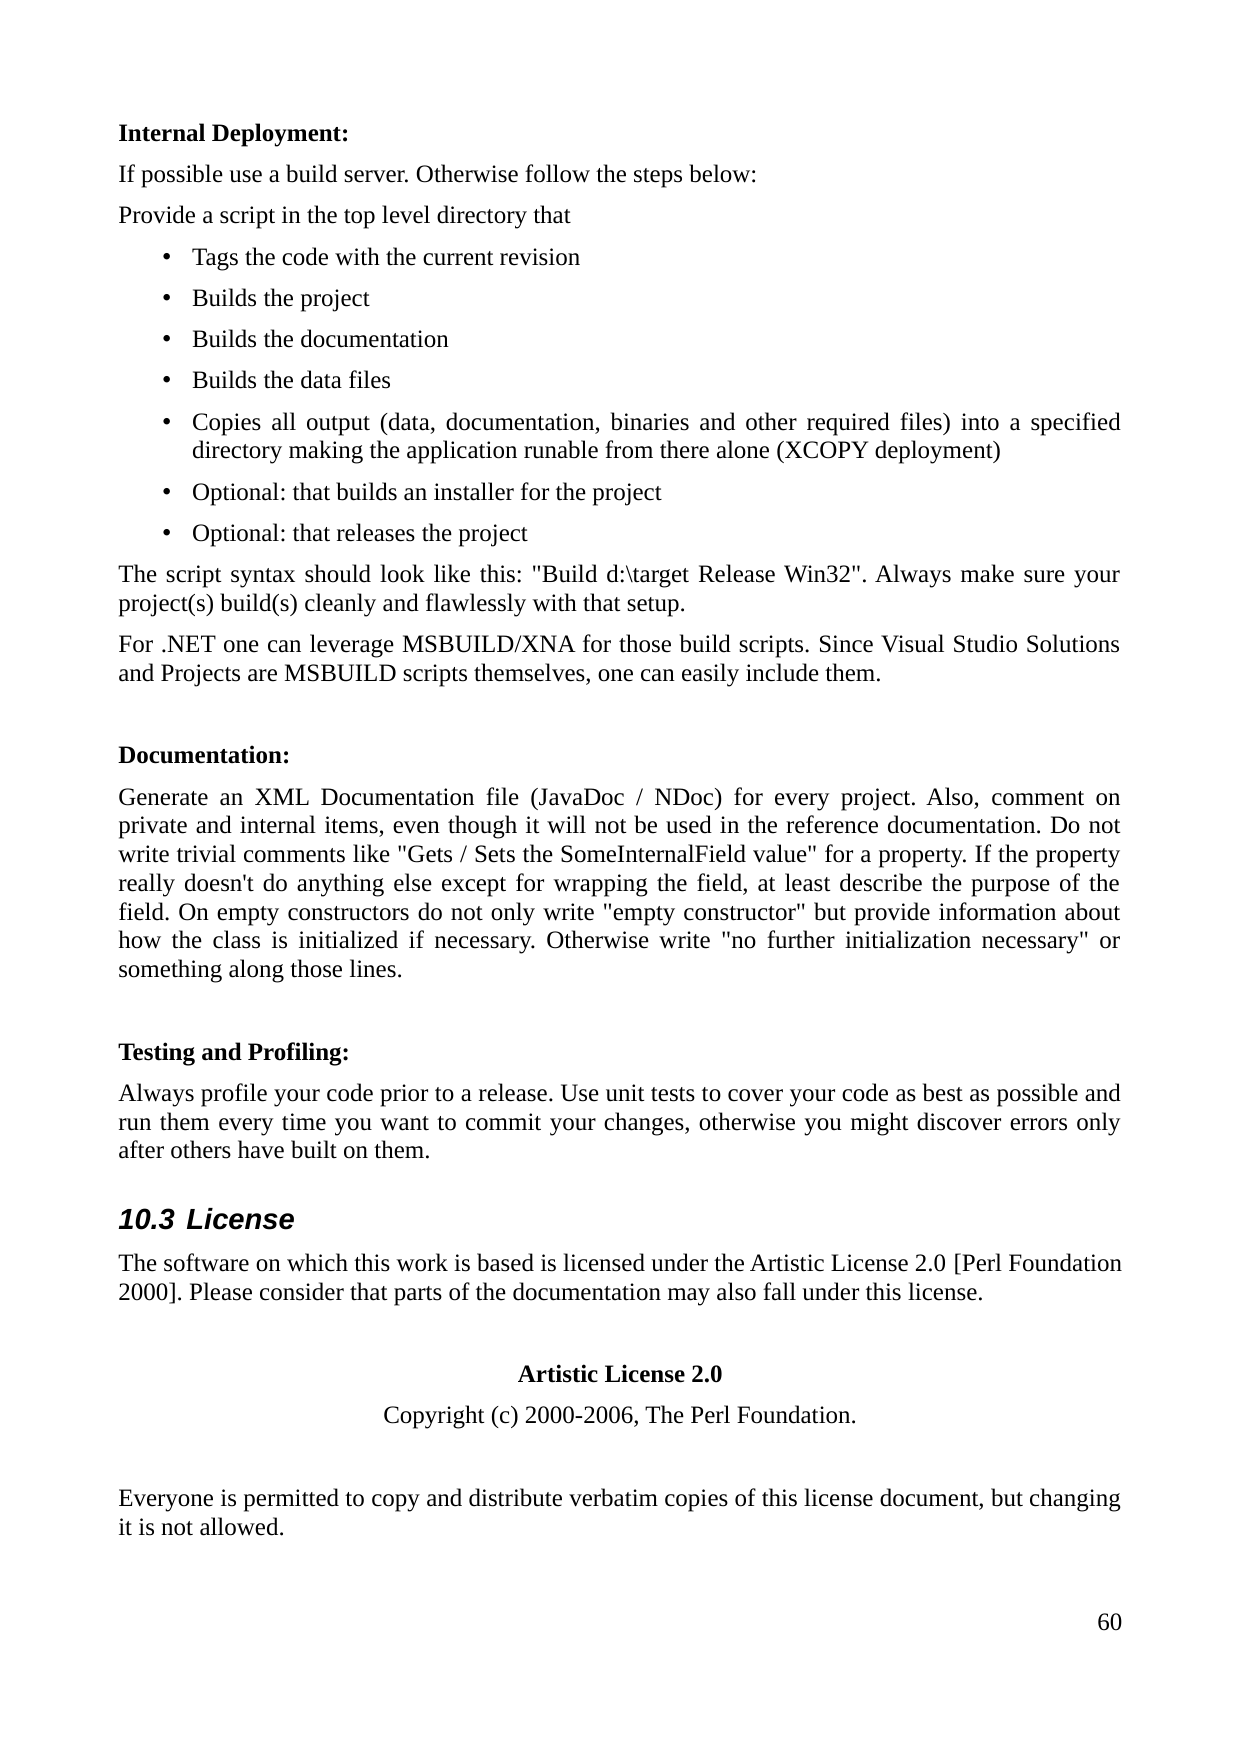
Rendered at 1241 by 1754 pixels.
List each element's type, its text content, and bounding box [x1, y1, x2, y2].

text Copyright (c) 2000-2006, The Perl Foundation. [118, 1400, 1122, 1429]
text Always profile your code prior to a release. Use unit tests to cover your code as best as possible and run them every time you want to commit your changes, otherwise you might discover errors only after others have built on them. [118, 1078, 1122, 1164]
text Artistic License 2.0 [118, 1359, 1122, 1388]
text Internal Deployment: [118, 118, 1122, 147]
text Generate an XML Documentation file (JavaDoc / NDoc) for every project. Also, comment on private and internal items, even though it will not be used in the reference documentation. Do not write trivial comments like "Gets / Sets the SomeInternalField value" for a property. If the property really doesn't do anything else except for wrapping the field, at least describe the purpose of the field. On empty constructors do not only write "empty constructor" but provide information about how the class is initialized if necessary. Otherwise write "no further initialization necessary" or something along those lines. [118, 782, 1122, 983]
list Copies all output (data, documentation, binaries and other required files) into a specified directory making the application runable from there alone (XCOPY deployment) [162, 407, 1122, 464]
text The software on which this work is based is licensed under the Artistic License 2.0 [Perl Foundation 2000]. Please consider that parts of the documentation may also fall under this license. [118, 1248, 1122, 1305]
subtitle License [118, 1202, 1122, 1235]
text For .NET one can leverage MSBUILD/XNA for those build scripts. Since Visual Studio Solutions and Projects are MSBUILD scripts themselves, one can easily include them. [118, 629, 1122, 687]
list Tags the code with the current revision [162, 242, 1122, 271]
list Builds the data files [162, 366, 1122, 394]
text The script syntax should look like this: "Build d:\target Release Win32". Always make sure your project(s) build(s) cleanly and flawlessly with that setup. [118, 559, 1122, 617]
text If possible use a build server. Otherwise follow the steps below: [118, 159, 1122, 188]
text Provide a script in the top level directory that [118, 201, 1122, 229]
text Documentation: [118, 741, 1122, 769]
list Builds the documentation [162, 324, 1122, 353]
list Builds the project [162, 283, 1122, 312]
list Optional: that builds an installer for the project [162, 477, 1122, 506]
list Optional: that releases the project [162, 518, 1122, 547]
text Everyone is permitted to copy and distribute verbatim copies of this license document, but changing it is not allowed. [118, 1483, 1122, 1540]
text Testing and Profiling: [118, 1037, 1122, 1066]
